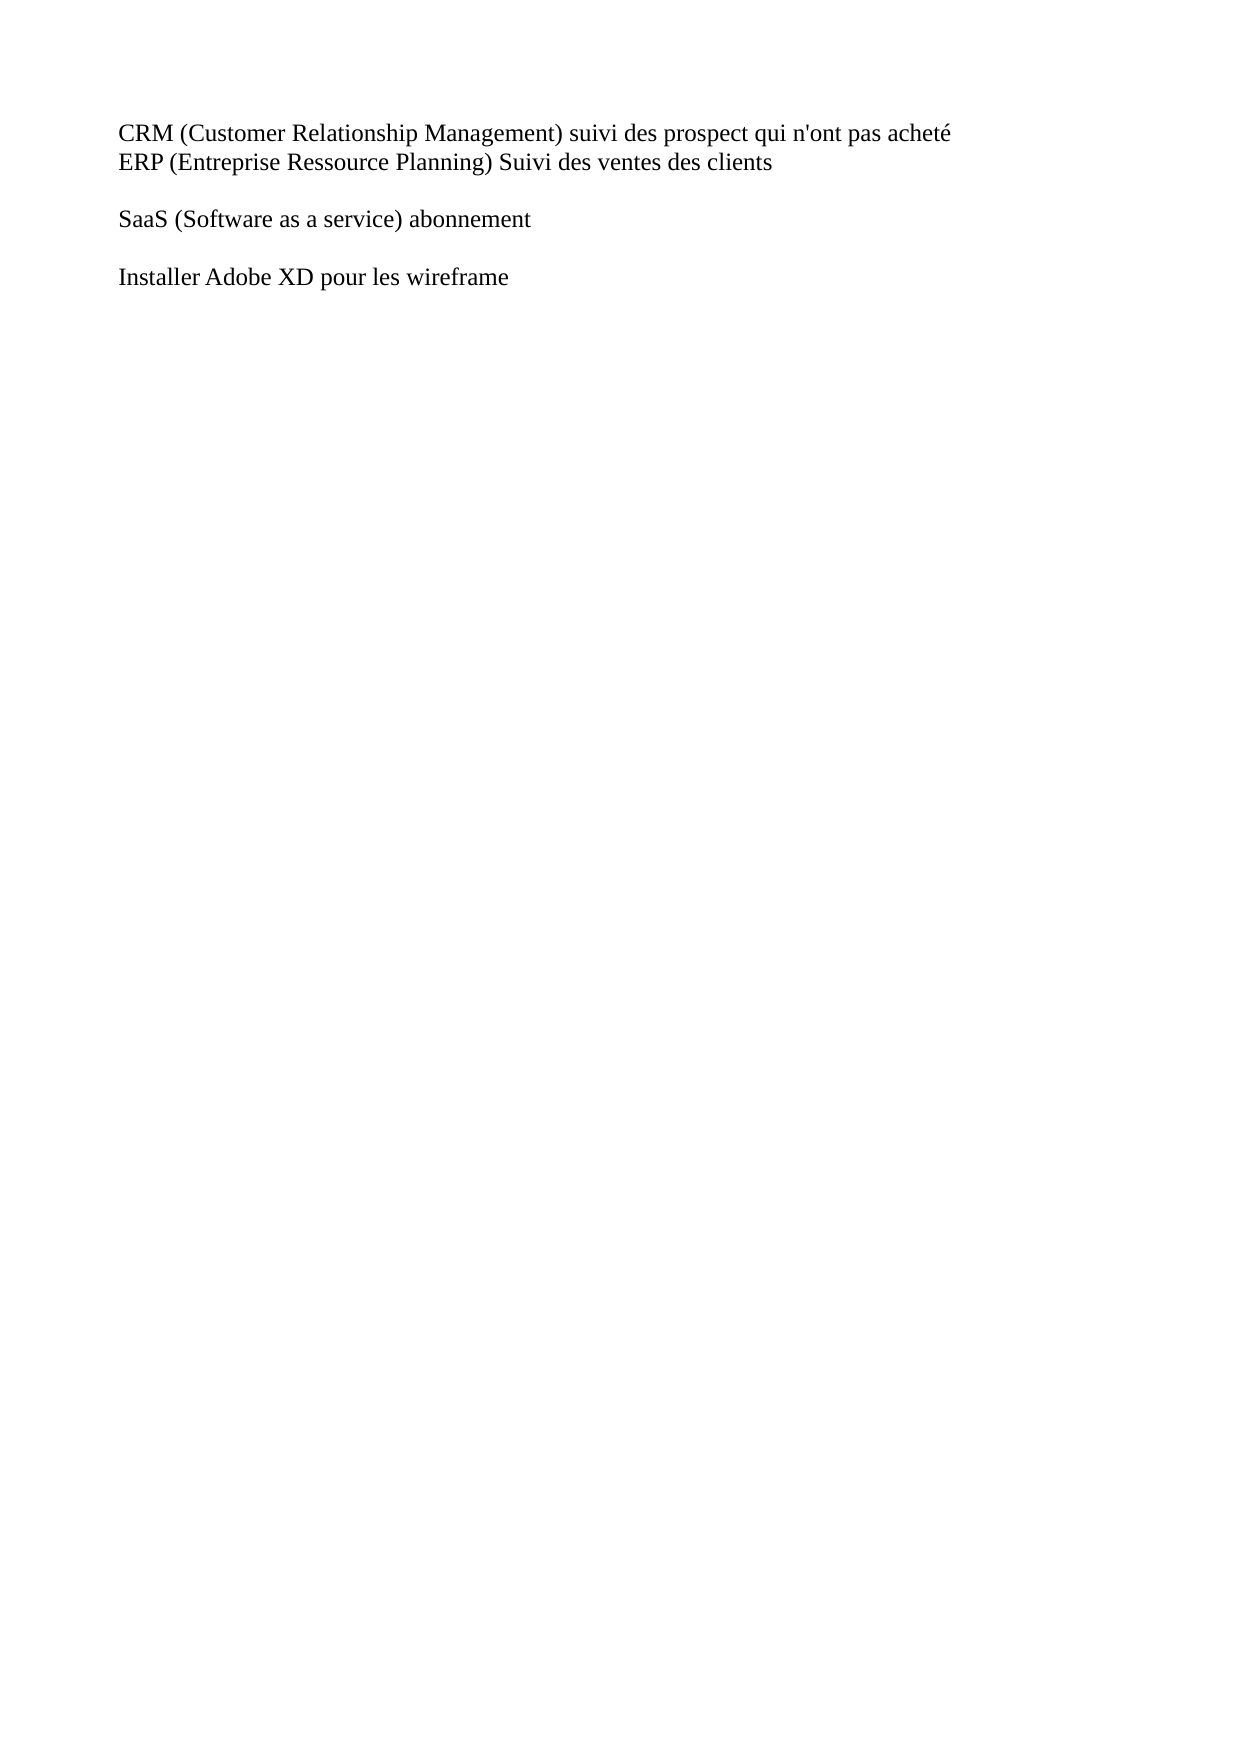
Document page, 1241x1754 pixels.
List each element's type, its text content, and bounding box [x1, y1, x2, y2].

text CRM (Customer Relationship Management) suivi des prospect qui n'ont pas acheté [118, 118, 1122, 147]
text SaaS (Software as a service) abonnement [118, 204, 1122, 233]
text Installer Adobe XD pour les wireframe [118, 262, 1122, 291]
text ERP (Entreprise Ressource Planning) Suivi des ventes des clients [118, 147, 1122, 176]
